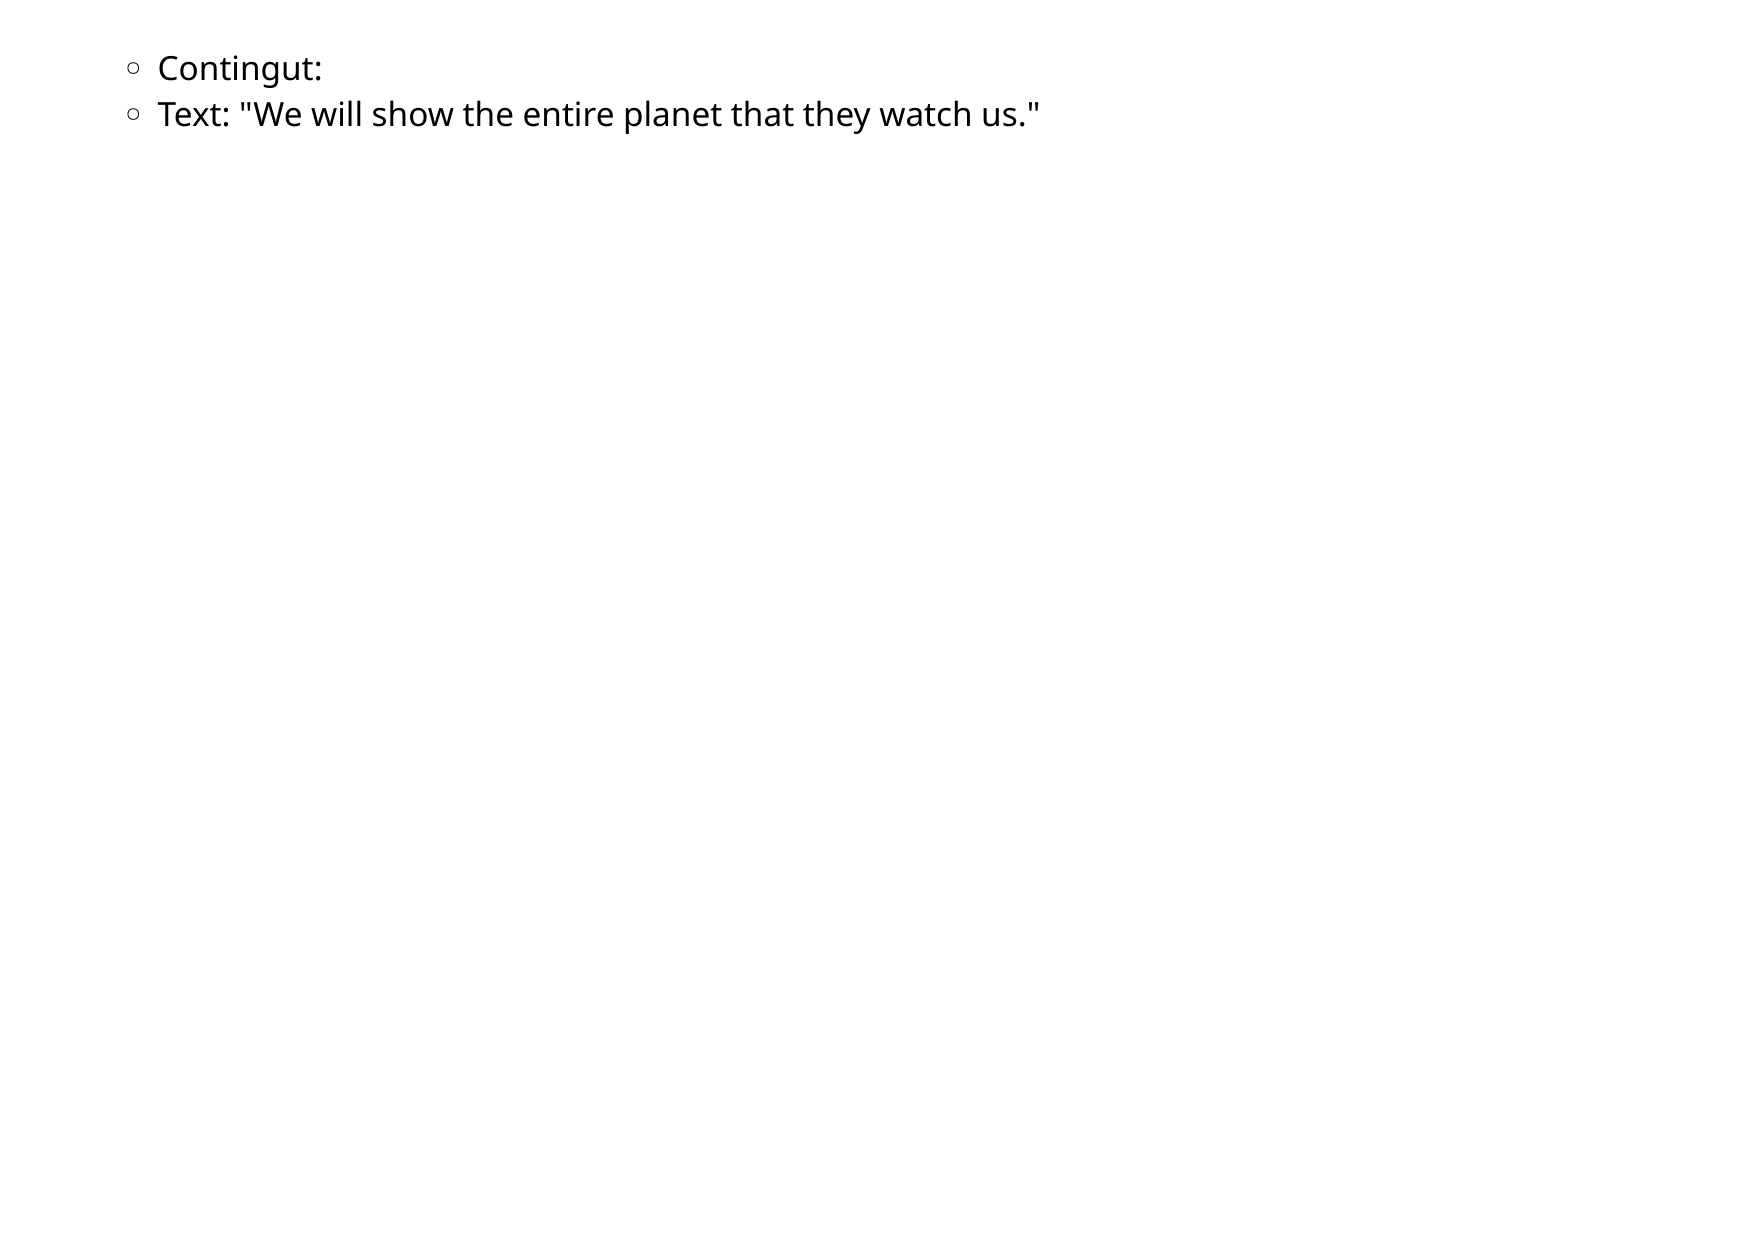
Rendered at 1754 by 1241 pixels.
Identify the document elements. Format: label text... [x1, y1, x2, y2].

list Contingut: [120, 45, 1709, 90]
list Text: "We will show the entire planet that they watch us." [120, 90, 1709, 136]
